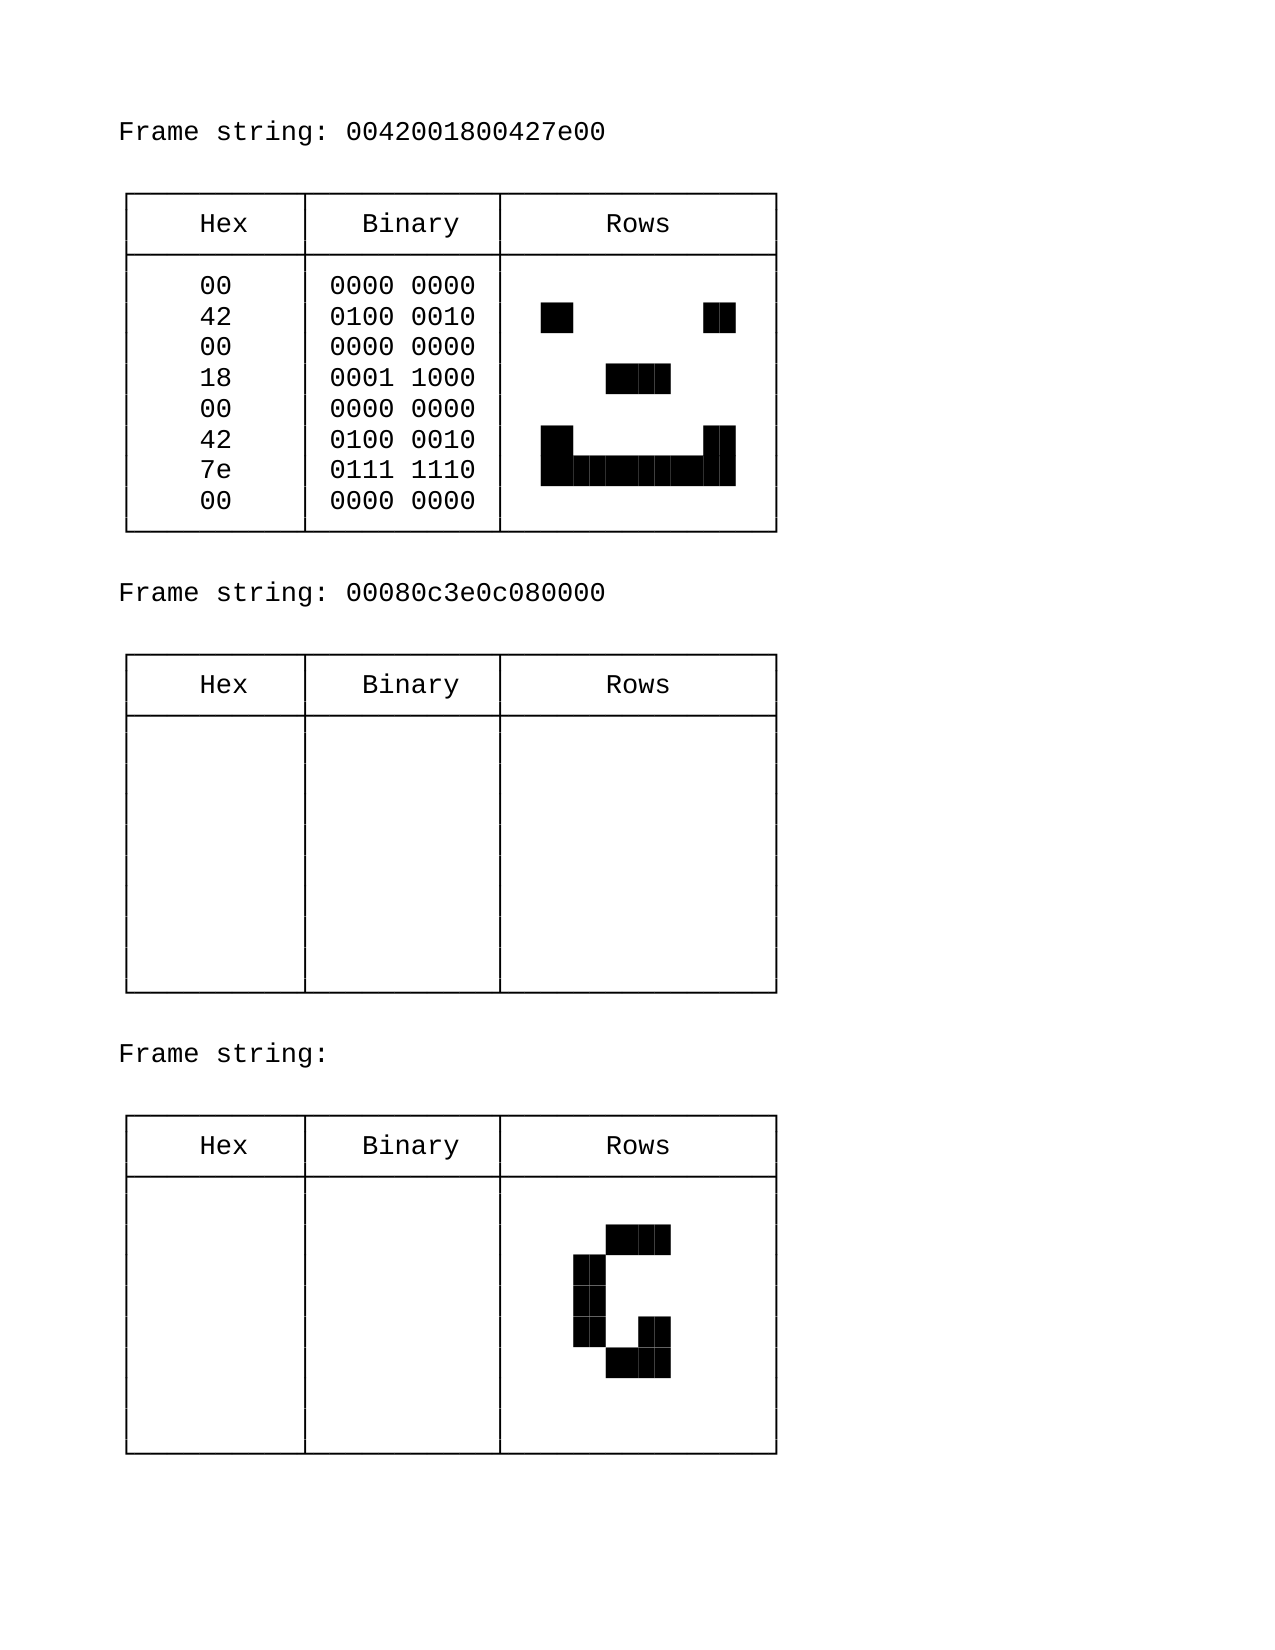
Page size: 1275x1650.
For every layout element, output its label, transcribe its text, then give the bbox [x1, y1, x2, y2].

text ├──────────┼───────────┼────────────────┤ [501, 702, 775, 733]
text Frame string: [118, 1040, 1157, 1071]
text │ │ │ │ [306, 856, 499, 886]
text │ 00 │ 0000 0000 │ │ [501, 395, 775, 425]
text ├──────────┼───────────┼────────────────┤ [777, 1163, 1157, 1194]
text │ 42 │ 0100 0010 │ ██ ██ │ [127, 425, 304, 456]
text │ 18 │ 0001 1000 │ ████ │ [777, 364, 1157, 395]
text ┌──────────┬───────────┬────────────────┐ [118, 1101, 1157, 1132]
text │ 00 │ 0000 0000 │ │ [501, 487, 775, 518]
text │ 00 │ 0000 0000 │ │ [127, 487, 304, 518]
text │ 00 │ 0000 0000 │ │ [306, 272, 499, 302]
text │ │ │ ██ ██ │ [777, 1317, 1157, 1347]
text │ │ │ │ [306, 948, 499, 978]
text │ 00 │ 0000 0000 │ │ [306, 395, 499, 425]
text │ │ │ ████ │ [670, 1224, 775, 1255]
text │ │ │ │ [501, 917, 775, 948]
text │ │ │ ██ │ [306, 1255, 499, 1286]
text │ │ │ │ [501, 1378, 775, 1409]
text │ 18 │ 0001 1000 │ ████ │ [127, 364, 304, 395]
text │ 00 │ 0000 0000 │ │ [501, 272, 775, 302]
text │ │ │ │ [777, 794, 1157, 825]
text │ │ │ ████ │ [306, 1347, 499, 1378]
text │ 00 │ 0000 0000 │ │ [306, 333, 499, 364]
text │ │ │ ████ │ [777, 1347, 1157, 1378]
text │ │ │ │ [777, 856, 1157, 886]
text │ │ │ │ [501, 763, 775, 794]
text │ │ │ │ [777, 917, 1157, 948]
text │ │ │ │ [127, 886, 304, 917]
text ├──────────┼───────────┼────────────────┤ [777, 702, 1157, 733]
text │ │ │ ██ ██ │ [127, 1317, 304, 1347]
text │ │ │ ████ │ [501, 1224, 605, 1255]
text │ │ │ ████ │ [777, 1224, 1157, 1255]
text ├──────────┼───────────┼────────────────┤ [306, 702, 499, 733]
text └──────────┴───────────┴────────────────┘ [118, 518, 1157, 548]
text │ │ │ │ [306, 794, 499, 825]
text │ 00 │ 0000 0000 │ │ [777, 272, 1157, 302]
text │ 00 │ 0000 0000 │ │ [306, 487, 499, 518]
text │ │ │ ████ │ [501, 1347, 605, 1378]
text │ │ │ │ [127, 825, 304, 856]
text │ │ │ │ [127, 794, 304, 825]
text │ │ │ ████ │ [306, 1224, 499, 1255]
text ├──────────┼───────────┼────────────────┤ [306, 1163, 499, 1194]
text │ │ │ │ [127, 917, 304, 948]
text │ │ │ │ [306, 763, 499, 794]
text │ │ │ ██ │ [127, 1255, 304, 1286]
text │ 42 │ 0100 0010 │ ██ ██ │ [306, 302, 499, 333]
text │ │ │ │ [777, 825, 1157, 856]
text │ │ │ ██ │ [127, 1286, 304, 1317]
text │ │ │ │ [118, 886, 125, 917]
text │ 42 │ 0100 0010 │ ██ ██ │ [501, 425, 540, 456]
text │ │ │ │ [118, 1409, 125, 1439]
text │ Hex │ Binary │ Rows │ [501, 671, 775, 702]
text │ 42 │ 0100 0010 │ ██ ██ │ [573, 302, 703, 333]
text │ 42 │ 0100 0010 │ ██ ██ │ [127, 302, 304, 333]
text │ Hex │ Binary │ Rows │ [777, 210, 1157, 241]
text │ │ │ │ [501, 794, 775, 825]
text │ │ │ ██ ██ │ [605, 1317, 638, 1347]
text │ 7e │ 0111 1110 │ ████████████ │ [306, 456, 499, 487]
text │ │ │ │ [306, 917, 499, 948]
text ┌──────────┬───────────┬────────────────┐ [118, 641, 1157, 671]
text │ │ │ │ [127, 1378, 304, 1409]
text │ │ │ │ [501, 825, 775, 856]
text │ │ │ │ [118, 1378, 125, 1409]
text │ │ │ │ [127, 948, 304, 978]
text ┌──────────┬───────────┬────────────────┐ [118, 179, 1157, 210]
text │ │ │ │ [306, 733, 499, 763]
text │ Hex │ Binary │ Rows │ [501, 210, 775, 241]
text │ │ │ │ [118, 825, 125, 856]
text │ │ │ │ [777, 763, 1157, 794]
text │ │ │ ██ │ [777, 1286, 1157, 1317]
text │ │ │ ██ │ [118, 1255, 125, 1286]
text │ 00 │ 0000 0000 │ │ [127, 333, 304, 364]
text │ │ │ ██ │ [501, 1286, 573, 1317]
text │ 18 │ 0001 1000 │ ████ │ [306, 364, 499, 395]
text │ │ │ │ [777, 1194, 1157, 1224]
text │ │ │ │ [501, 948, 775, 978]
text │ │ │ │ [501, 1409, 775, 1439]
text │ │ │ │ [777, 733, 1157, 763]
text ├──────────┼───────────┼────────────────┤ [127, 241, 304, 272]
text │ 7e │ 0111 1110 │ ████████████ │ [777, 456, 1157, 487]
text │ │ │ │ [118, 948, 125, 978]
text ├──────────┼───────────┼────────────────┤ [127, 702, 304, 733]
text │ 00 │ 0000 0000 │ │ [127, 395, 304, 425]
text │ │ │ │ [127, 856, 304, 886]
text │ │ │ │ [118, 1194, 125, 1224]
text │ │ │ ██ ██ │ [306, 1317, 499, 1347]
text Frame string: 00080c3e0c080000 [118, 579, 1157, 610]
text │ │ │ │ [306, 1409, 499, 1439]
text │ Hex │ Binary │ Rows │ [777, 671, 1157, 702]
text │ │ │ ██ │ [777, 1255, 1157, 1286]
text │ 00 │ 0000 0000 │ │ [501, 333, 775, 364]
text │ │ │ │ [118, 856, 125, 886]
text │ │ │ │ [118, 733, 125, 763]
text ├──────────┼───────────┼────────────────┤ [501, 1163, 775, 1194]
text └──────────┴───────────┴────────────────┘ [118, 1439, 1157, 1470]
text │ │ │ │ [127, 763, 304, 794]
text │ │ │ │ [118, 763, 125, 794]
text │ │ │ ██ │ [605, 1286, 775, 1317]
text │ Hex │ Binary │ Rows │ [306, 1132, 499, 1163]
text │ 00 │ 0000 0000 │ │ [777, 333, 1157, 364]
text │ 42 │ 0100 0010 │ ██ ██ │ [777, 302, 1157, 333]
text │ 7e │ 0111 1110 │ ████████████ │ [501, 456, 775, 487]
text │ 42 │ 0100 0010 │ ██ ██ │ [777, 425, 1157, 456]
text │ Hex │ Binary │ Rows │ [127, 210, 304, 241]
text │ Hex │ Binary │ Rows │ [306, 210, 499, 241]
text │ 00 │ 0000 0000 │ │ [777, 487, 1157, 518]
text │ Hex │ Binary │ Rows │ [306, 671, 499, 702]
text │ │ │ ████ │ [670, 1347, 775, 1378]
text │ │ │ ██ │ [118, 1286, 125, 1317]
text ├──────────┼───────────┼────────────────┤ [777, 241, 1157, 272]
text │ │ │ │ [306, 1194, 499, 1224]
text │ 00 │ 0000 0000 │ │ [777, 395, 1157, 425]
text │ │ │ │ [501, 733, 775, 763]
text │ │ │ │ [127, 733, 304, 763]
text │ │ │ │ [306, 825, 499, 856]
text │ Hex │ Binary │ Rows │ [501, 1132, 775, 1163]
text │ │ │ │ [127, 1409, 304, 1439]
text │ │ │ │ [777, 948, 1157, 978]
text └──────────┴───────────┴────────────────┘ [118, 978, 1157, 1009]
text │ │ │ │ [306, 886, 499, 917]
text │ │ │ │ [127, 1194, 304, 1224]
text │ │ │ ████ │ [127, 1224, 304, 1255]
text │ │ │ │ [118, 794, 125, 825]
text ├──────────┼───────────┼────────────────┤ [127, 1163, 304, 1194]
text │ │ │ ██ │ [306, 1286, 499, 1317]
text │ │ │ ██ ██ │ [501, 1317, 573, 1347]
text Frame string: 0042001800427e00 [118, 118, 1157, 149]
text │ │ │ ██ ██ │ [670, 1317, 775, 1347]
text │ Hex │ Binary │ Rows │ [127, 1132, 304, 1163]
text │ │ │ ████ │ [127, 1347, 304, 1378]
text │ 42 │ 0100 0010 │ ██ ██ │ [306, 425, 499, 456]
text │ │ │ │ [777, 1409, 1157, 1439]
text │ │ │ │ [118, 917, 125, 948]
text │ 42 │ 0100 0010 │ ██ ██ │ [735, 302, 775, 333]
text │ │ │ │ [306, 1378, 499, 1409]
text │ Hex │ Binary │ Rows │ [127, 671, 304, 702]
text │ 18 │ 0001 1000 │ ████ │ [501, 364, 775, 395]
text │ 00 │ 0000 0000 │ │ [127, 272, 304, 302]
text │ 42 │ 0100 0010 │ ██ ██ │ [573, 425, 703, 456]
text │ │ │ ██ │ [605, 1255, 775, 1286]
text │ │ │ │ [501, 1194, 775, 1224]
text │ │ │ │ [501, 856, 775, 886]
text │ 42 │ 0100 0010 │ ██ ██ │ [501, 302, 540, 333]
text ├──────────┼───────────┼────────────────┤ [501, 241, 775, 272]
text │ │ │ │ [777, 886, 1157, 917]
text │ Hex │ Binary │ Rows │ [777, 1132, 1157, 1163]
text │ │ │ │ [501, 886, 775, 917]
text │ 42 │ 0100 0010 │ ██ ██ │ [735, 425, 775, 456]
text ├──────────┼───────────┼────────────────┤ [306, 241, 499, 272]
text │ │ │ │ [777, 1378, 1157, 1409]
text │ 7e │ 0111 1110 │ ████████████ │ [127, 456, 304, 487]
text │ │ │ ██ │ [501, 1255, 573, 1286]
